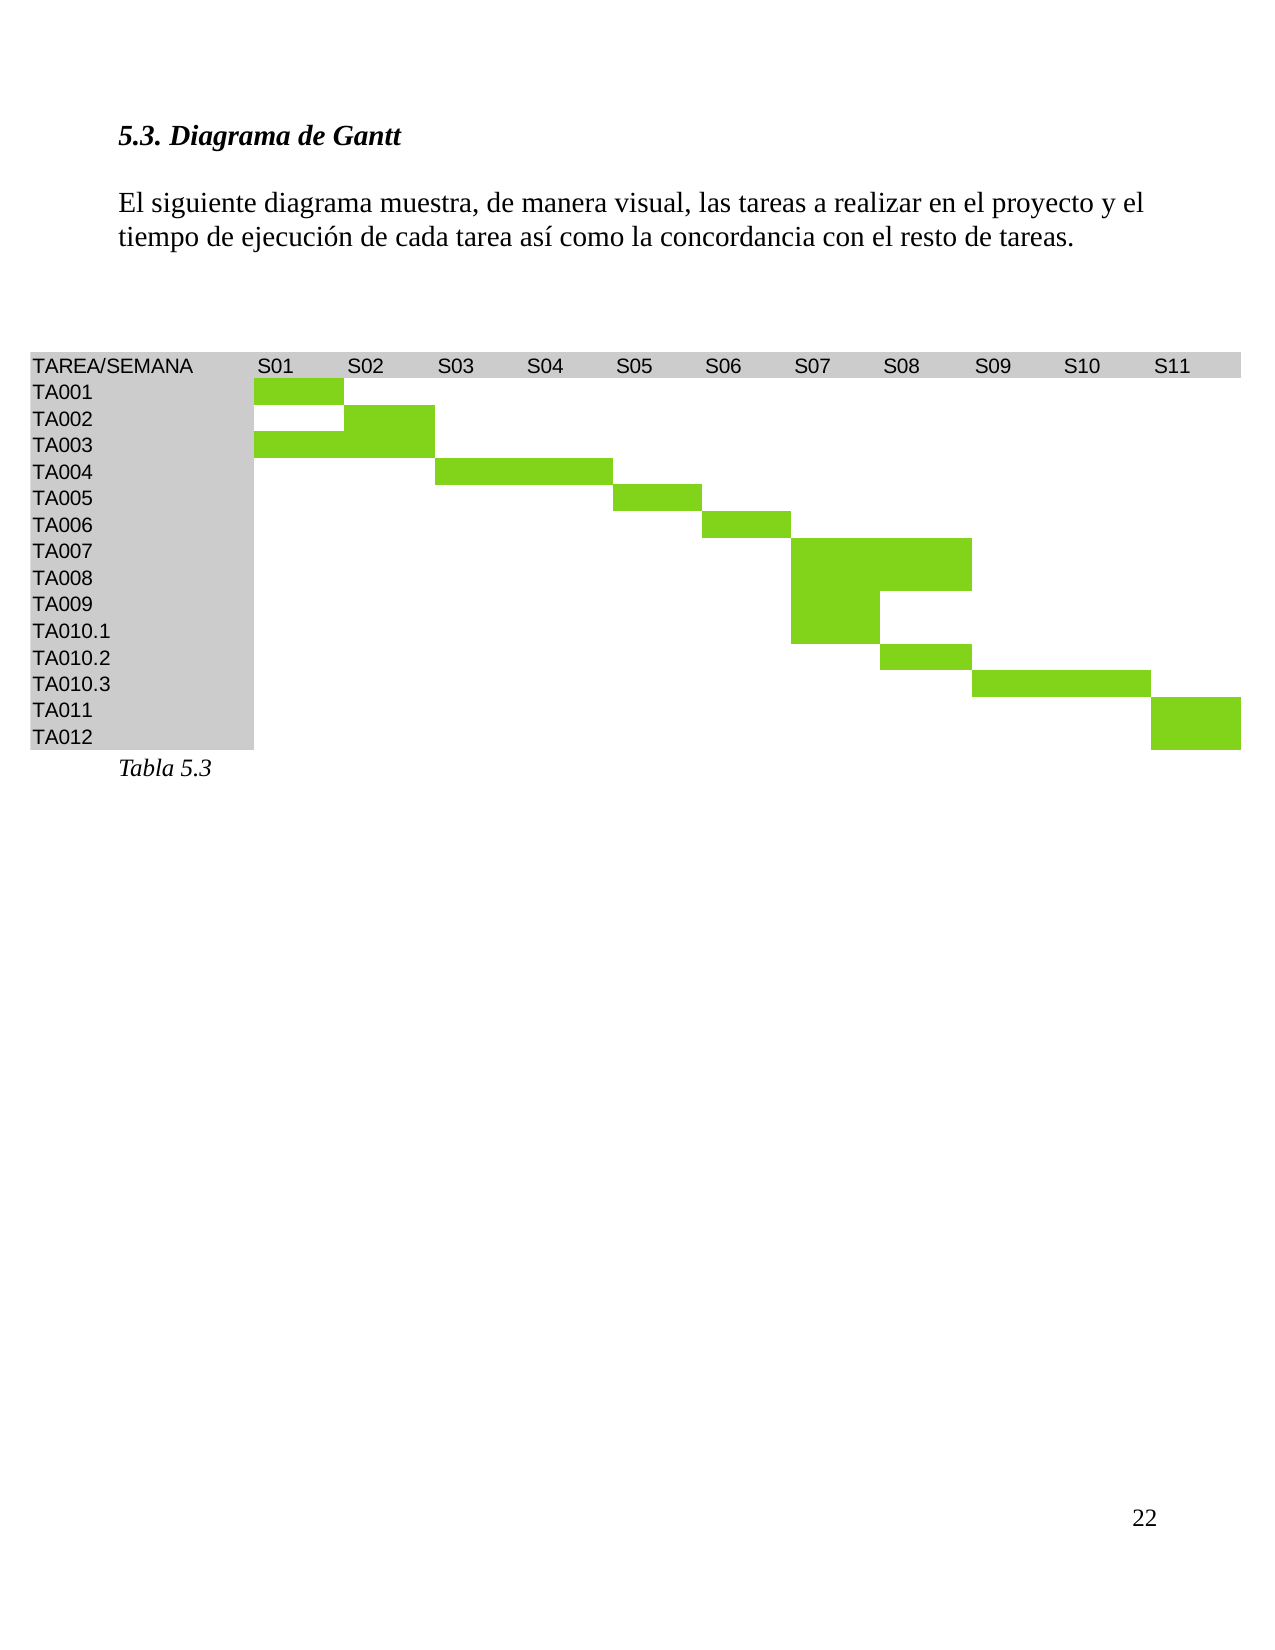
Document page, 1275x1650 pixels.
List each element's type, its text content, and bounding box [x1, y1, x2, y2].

text Tabla 5.3 [118, 378, 1157, 782]
text El siguiente diagrama muestra, de manera visual, las tareas a realizar en el proyecto y el tiempo de ejecución de cada tarea así como la concordancia con el resto de tareas. [118, 185, 1157, 252]
text 5.3. Diagrama de Gantt [118, 118, 1157, 152]
